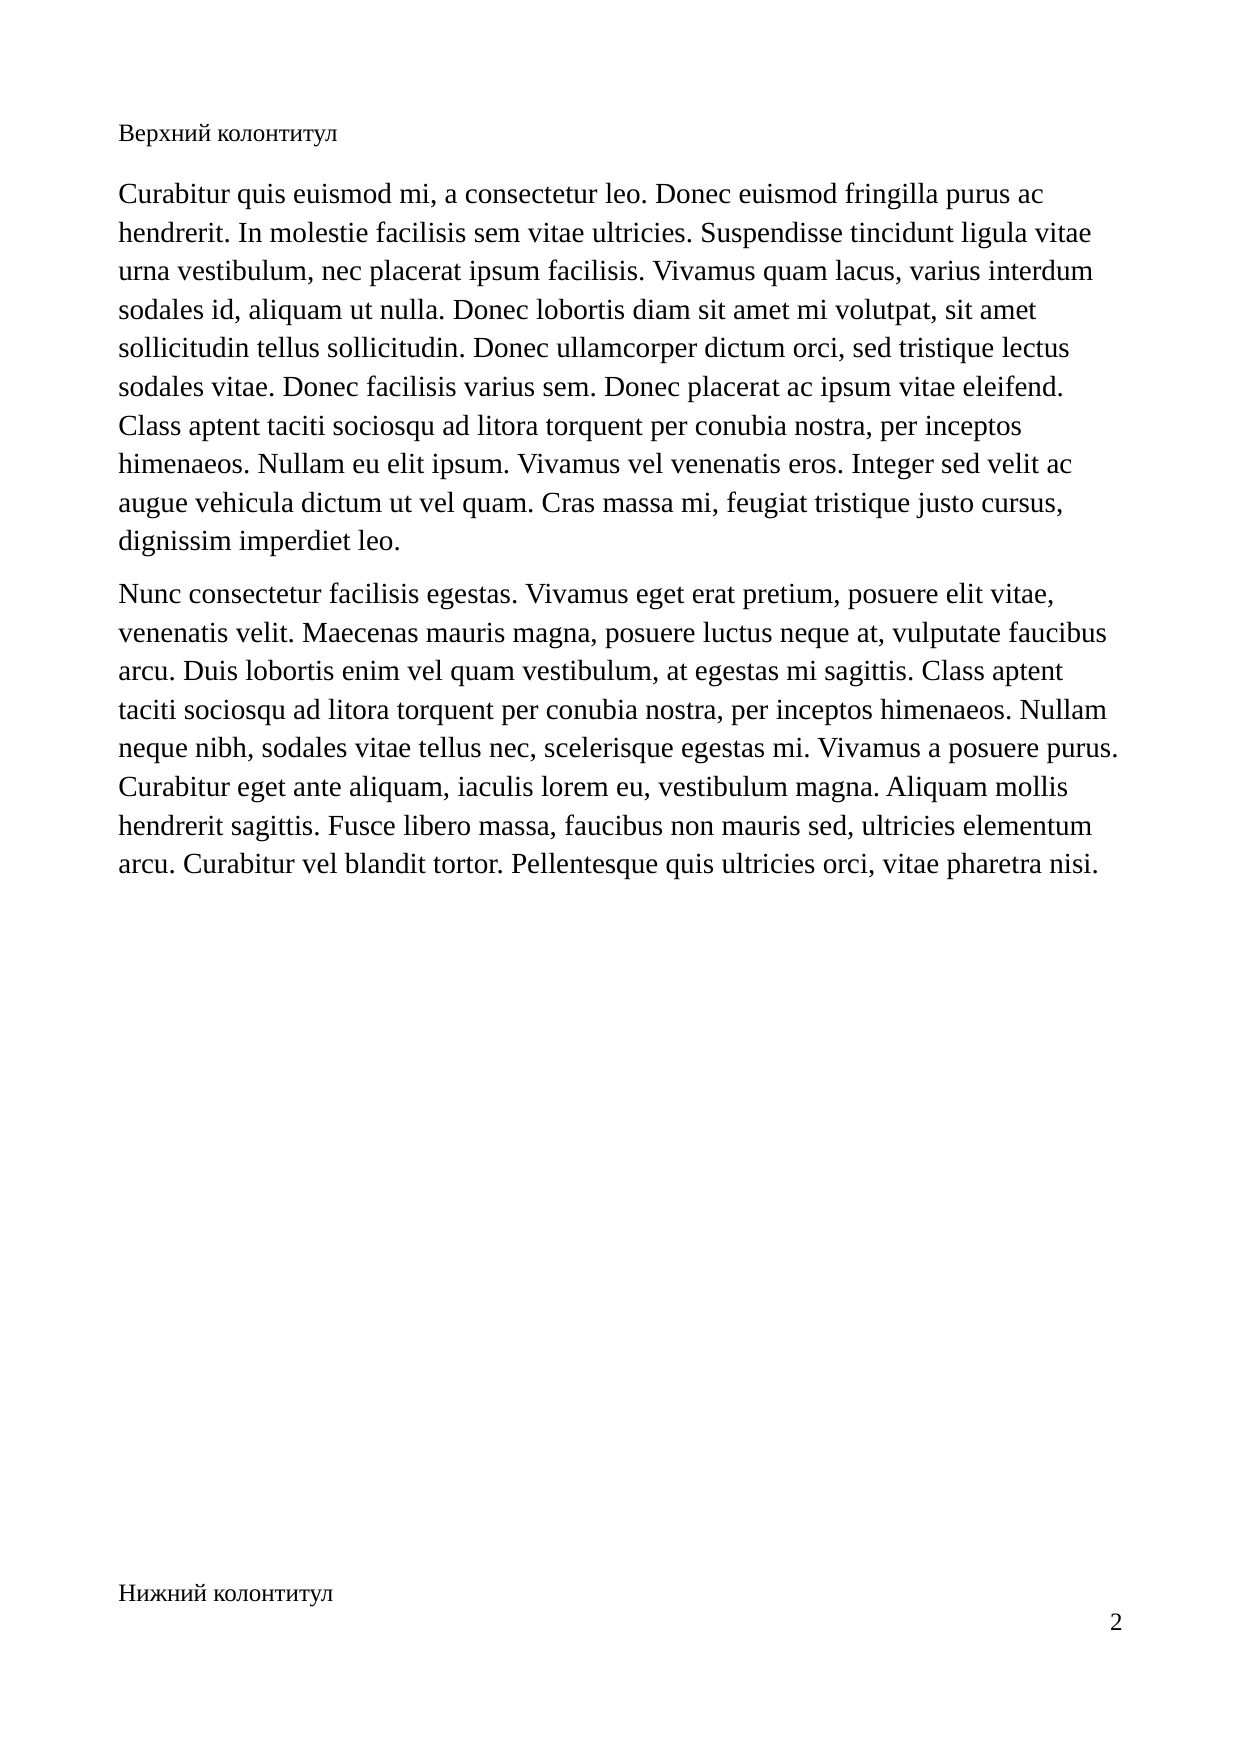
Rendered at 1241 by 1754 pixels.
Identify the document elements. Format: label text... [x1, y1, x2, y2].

text Nunc consectetur facilisis egestas. Vivamus eget erat pretium, posuere elit vitae, venenatis velit. Maecenas mauris magna, posuere luctus neque at, vulputate faucibus arcu. Duis lobortis enim vel quam vestibulum, at egestas mi sagittis. Class aptent taciti sociosqu ad litora torquent per conubia nostra, per inceptos himenaeos. Nullam neque nibh, sodales vitae tellus nec, scelerisque egestas mi. Vivamus a posuere purus. Curabitur eget ante aliquam, iaculis lorem eu, vestibulum magna. Aliquam mollis hendrerit sagittis. Fusce libero massa, faucibus non mauris sed, ultricies elementum arcu. Curabitur vel blandit tortor. Pellentesque quis ultricies orci, vitae pharetra nisi. [118, 576, 1122, 880]
text Curabitur quis euismod mi, a consectetur leo. Donec euismod fringilla purus ac hendrerit. In molestie facilisis sem vitae ultricies. Suspendisse tincidunt ligula vitae urna vestibulum, nec placerat ipsum facilisis. Vivamus quam lacus, varius interdum sodales id, aliquam ut nulla. Donec lobortis diam sit amet mi volutpat, sit amet sollicitudin tellus sollicitudin. Donec ullamcorper dictum orci, sed tristique lectus sodales vitae. Donec facilisis varius sem. Donec placerat ac ipsum vitae eleifend. Class aptent taciti sociosqu ad litora torquent per conubia nostra, per inceptos himenaeos. Nullam eu elit ipsum. Vivamus vel venenatis eros. Integer sed velit ac augue vehicula dictum ut vel quam. Cras massa mi, feugiat tristique justo cursus, dignissim imperdiet leo. [118, 176, 1122, 557]
